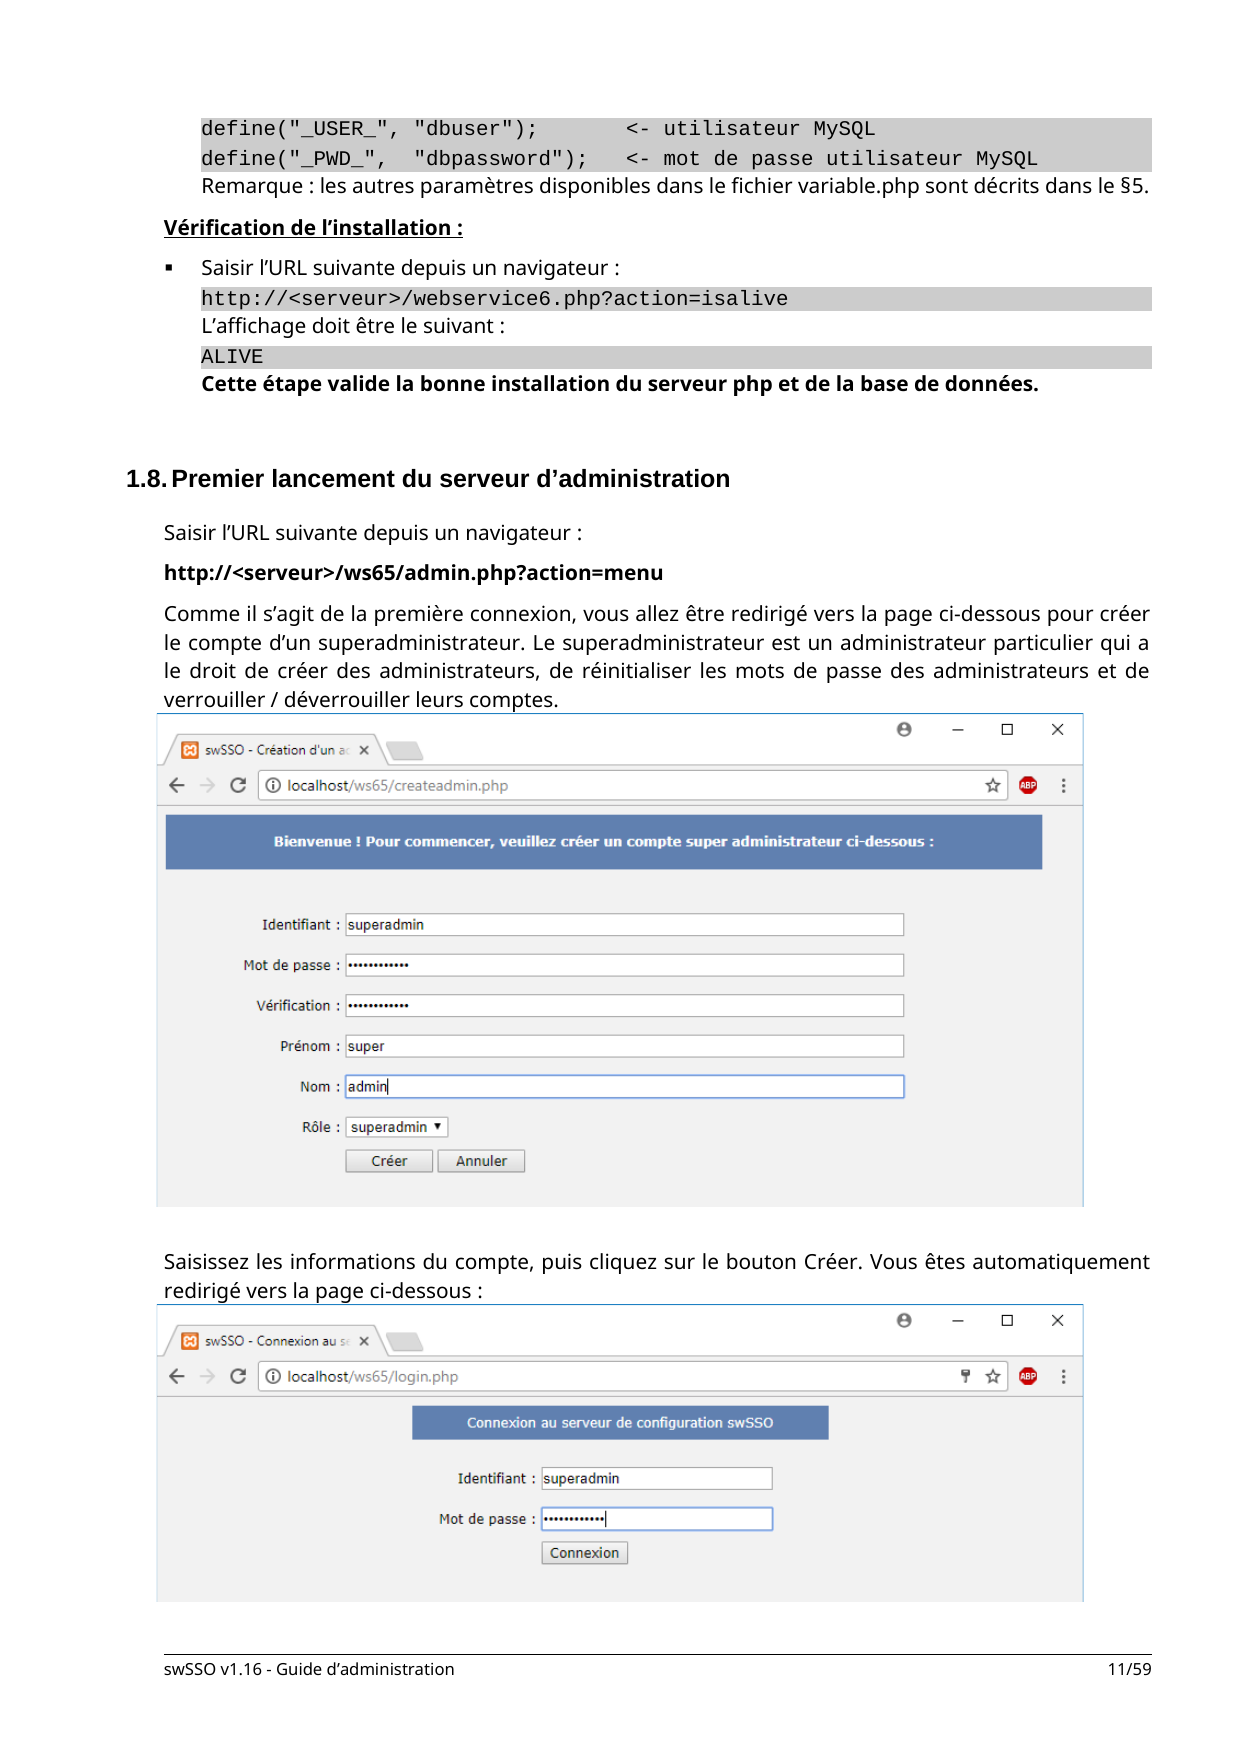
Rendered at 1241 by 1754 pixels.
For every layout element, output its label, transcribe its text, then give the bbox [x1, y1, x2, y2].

text define("_USER_", "dbuser"); <- utilisateur MySQL [201, 118, 1152, 142]
text http://<serveur>/webservice6.php?action=isalive [201, 287, 1152, 311]
text define("_PWD_", "dbpassword"); <- mot de passe utilisateur MySQL [201, 148, 1152, 172]
text Cette étape valide la bonne installation du serveur php et de la base de données. [201, 369, 1152, 398]
text ALIVE [201, 346, 1152, 369]
text http://<serveur>/ws65/admin.php?action=menu [164, 558, 1152, 587]
text Vérification de l’installation : [164, 213, 1152, 241]
text Saisissez les informations du compte, puis cliquez sur le bouton Créer. Vous êtes automatiquement redirigé vers la page ci-dessous : [164, 1247, 1152, 1304]
picture [156, 1304, 1084, 1602]
subtitle Premier lancement du serveur d’administration [126, 464, 1152, 493]
text Remarque : les autres paramètres disponibles dans le fichier variable.php sont décrits dans le §5. [201, 172, 1152, 200]
text Comme il s’agit de la première connexion, vous allez être redirigé vers la page ci-dessous pour créer le compte d’un superadministrateur. Le superadministrateur est un administrateur particulier qui a le droit de créer des administrateurs, de réinitialiser les mots de passe des administrateurs et de verrouiller / déverrouiller leurs comptes. [164, 599, 1152, 713]
text L’affichage doit être le suivant : [201, 311, 1152, 339]
picture [156, 713, 1084, 1207]
text Saisir l’URL suivante depuis un navigateur : [164, 518, 1152, 546]
list Saisir l’URL suivante depuis un navigateur : [164, 253, 1152, 281]
